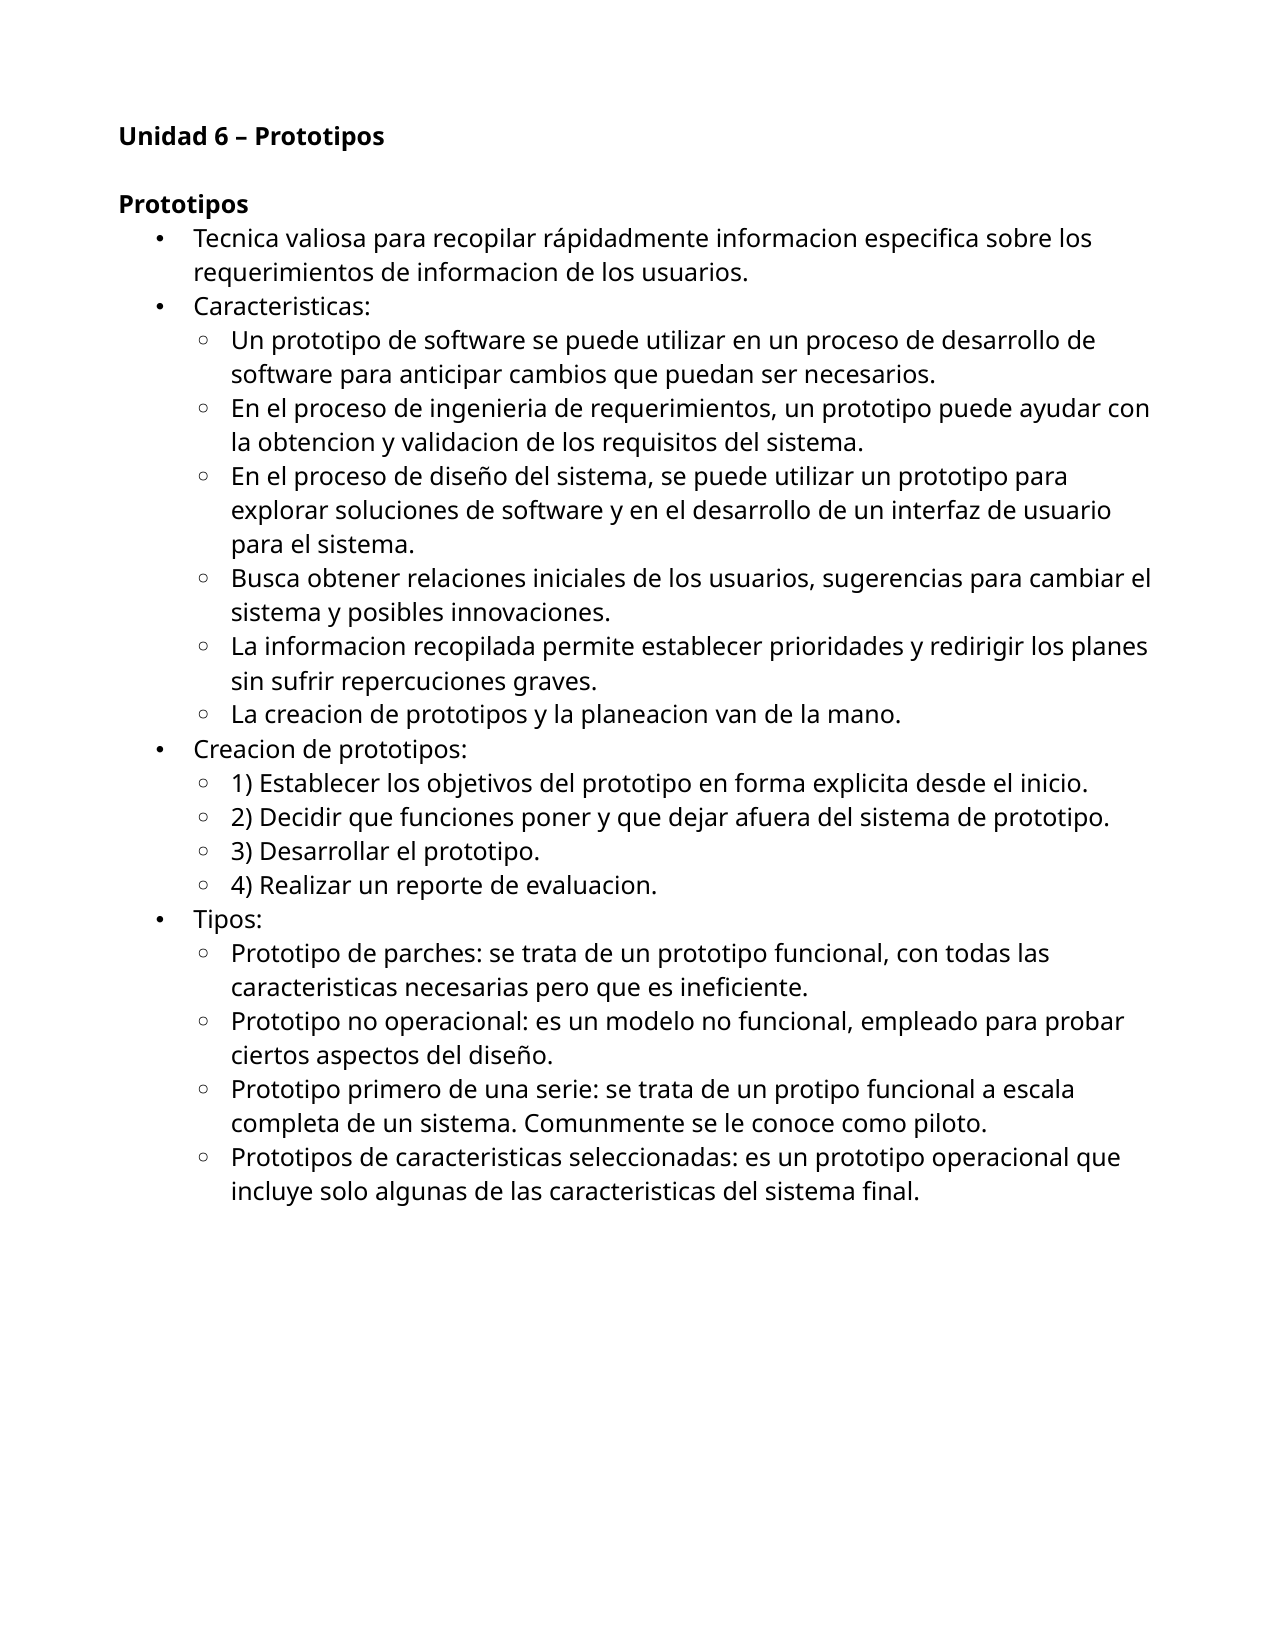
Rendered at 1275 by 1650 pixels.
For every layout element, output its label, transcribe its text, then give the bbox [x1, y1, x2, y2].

list Creacion de prototipos: [156, 731, 1157, 765]
list Tipos: [156, 902, 1157, 936]
list Prototipo no operacional: es un modelo no funcional, empleado para probar ciertos aspectos del diseño. [193, 1004, 1157, 1072]
list 1) Establecer los objetivos del prototipo en forma explicita desde el inicio. [193, 765, 1157, 799]
list 3) Desarrollar el prototipo. [193, 833, 1157, 867]
list Caracteristicas: [156, 288, 1157, 322]
list Tecnica valiosa para recopilar rápidadmente informacion especifica sobre los requerimientos de informacion de los usuarios. [156, 220, 1157, 288]
list La informacion recopilada permite establecer prioridades y redirigir los planes sin sufrir repercuciones graves. [193, 629, 1157, 697]
text Prototipos [118, 186, 1157, 220]
list Prototipos de caracteristicas seleccionadas: es un prototipo operacional que incluye solo algunas de las caracteristicas del sistema final. [193, 1140, 1157, 1208]
list Prototipo de parches: se trata de un prototipo funcional, con todas las caracteristicas necesarias pero que es ineficiente. [193, 936, 1157, 1004]
list En el proceso de ingenieria de requerimientos, un prototipo puede ayudar con la obtencion y validacion de los requisitos del sistema. [193, 391, 1157, 459]
list 4) Realizar un reporte de evaluacion. [193, 867, 1157, 902]
list Un prototipo de software se puede utilizar en un proceso de desarrollo de software para anticipar cambios que puedan ser necesarios. [193, 322, 1157, 391]
list En el proceso de diseño del sistema, se puede utilizar un prototipo para explorar soluciones de software y en el desarrollo de un interfaz de usuario para el sistema. [193, 459, 1157, 561]
text Unidad 6 – Prototipos [118, 118, 1157, 152]
list 2) Decidir que funciones poner y que dejar afuera del sistema de prototipo. [193, 799, 1157, 833]
list Prototipo primero de una serie: se trata de un protipo funcional a escala completa de un sistema. Comunmente se le conoce como piloto. [193, 1072, 1157, 1140]
list La creacion de prototipos y la planeacion van de la mano. [193, 697, 1157, 731]
list Busca obtener relaciones iniciales de los usuarios, sugerencias para cambiar el sistema y posibles innovaciones. [193, 561, 1157, 629]
